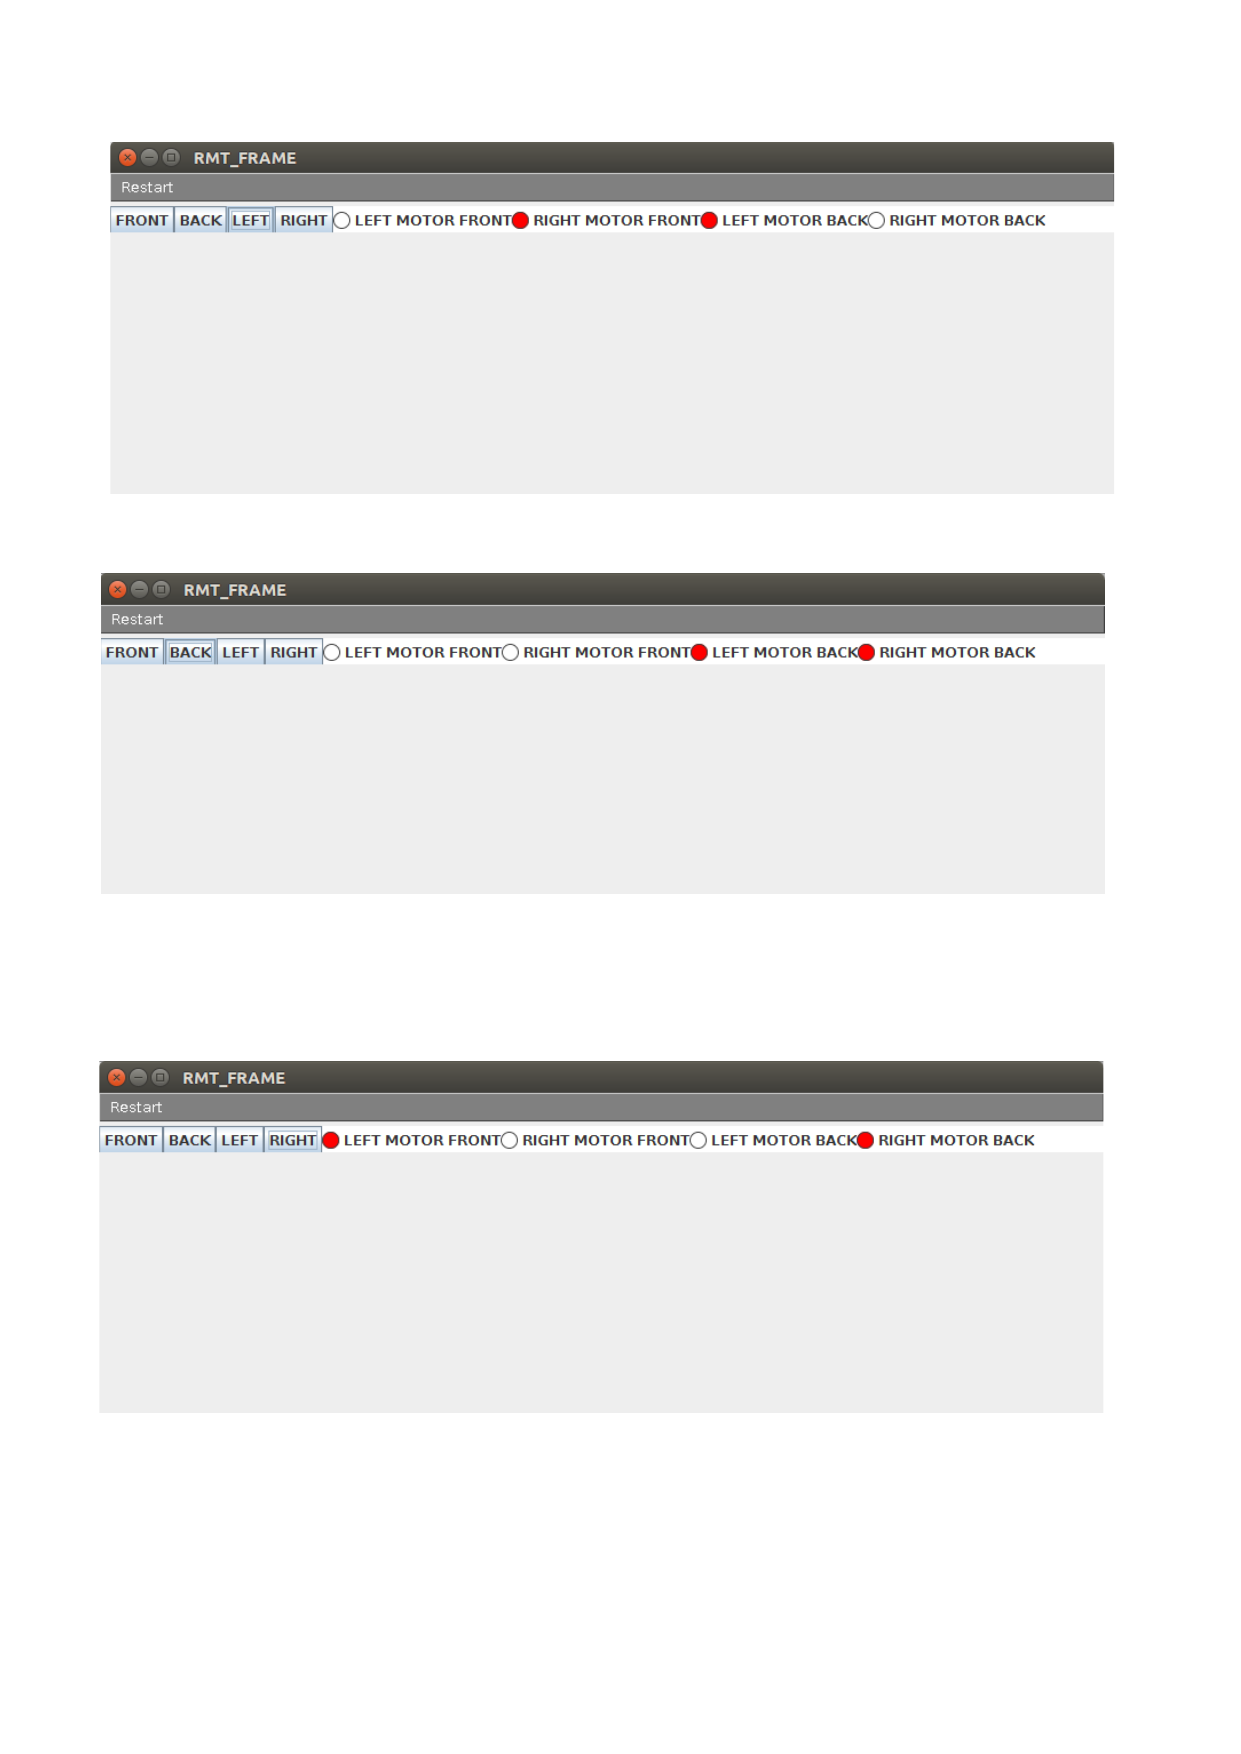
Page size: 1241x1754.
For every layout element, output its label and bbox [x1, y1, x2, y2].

picture [101, 573, 1105, 894]
picture [99, 1061, 1104, 1413]
picture [110, 142, 1115, 494]
